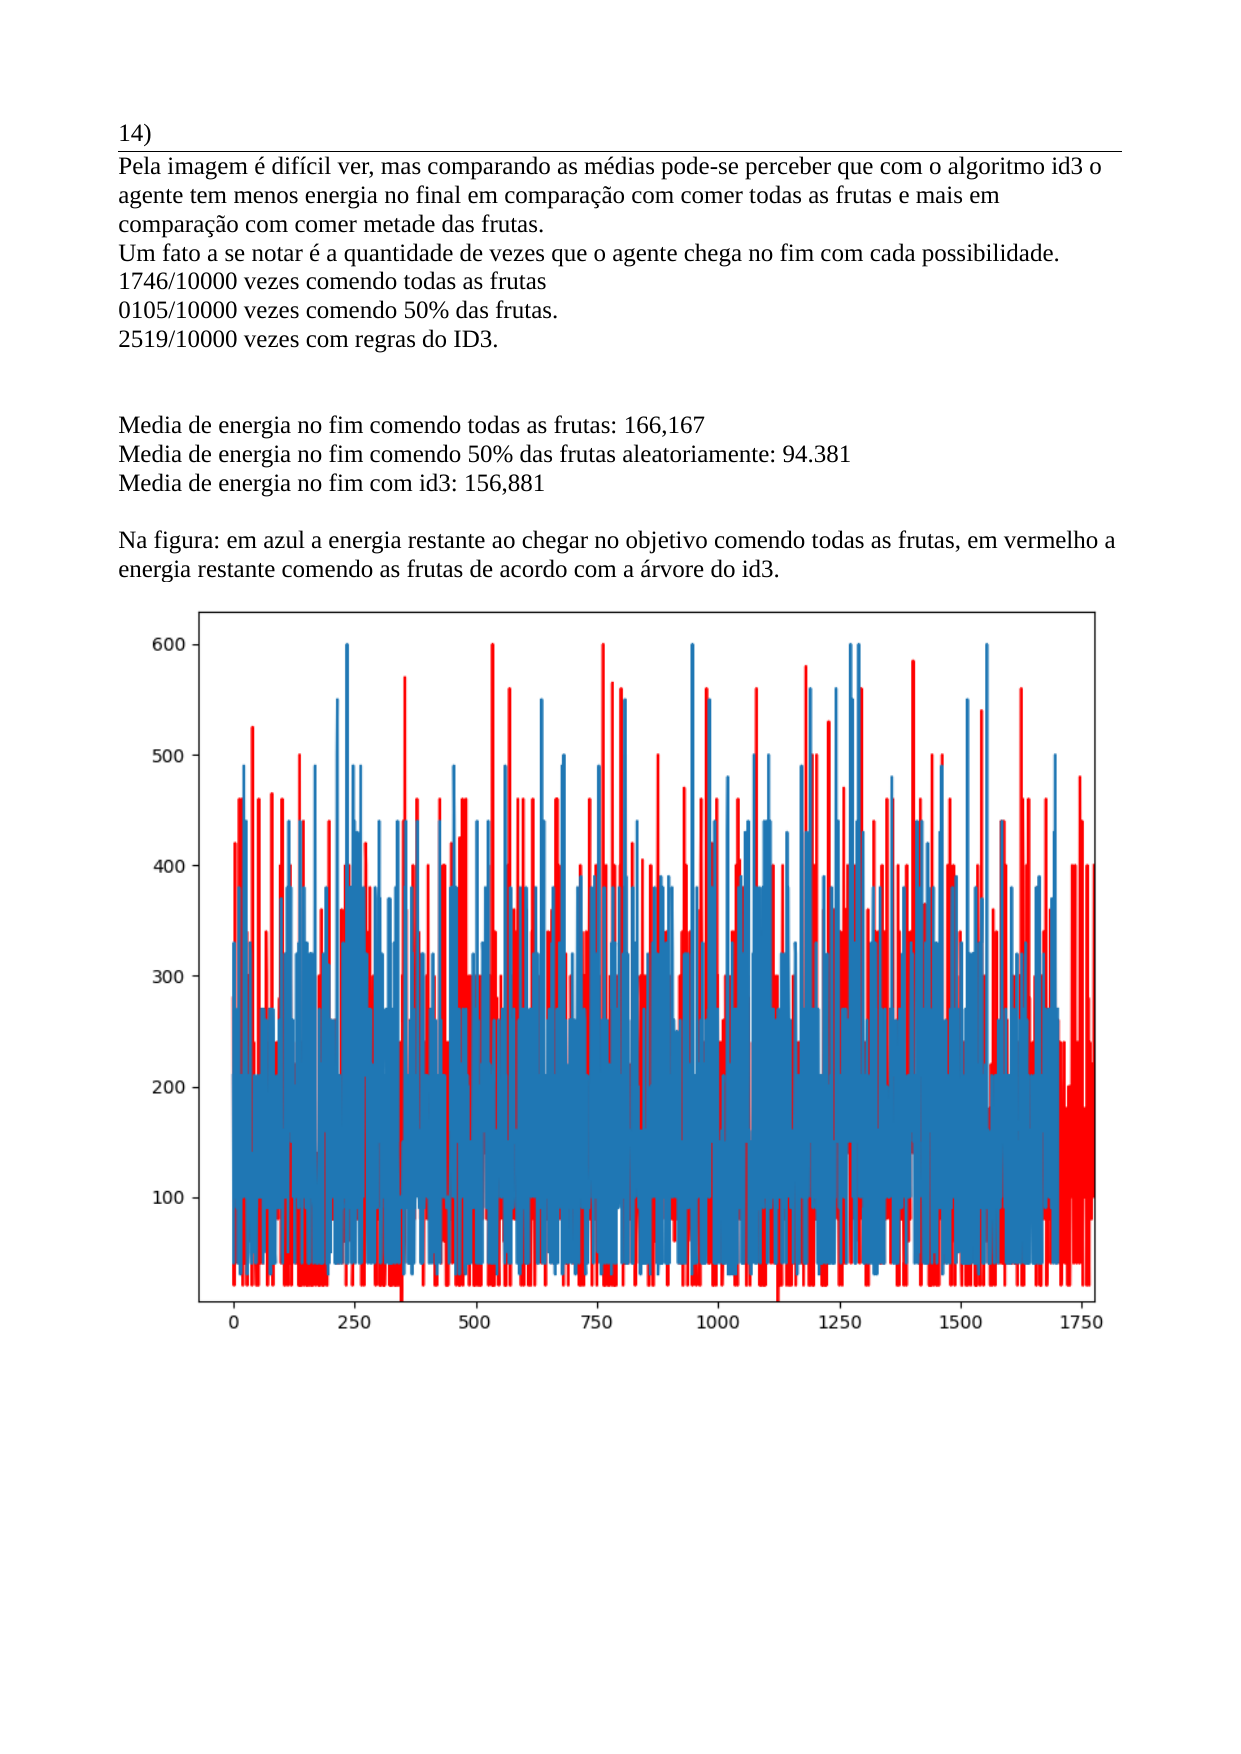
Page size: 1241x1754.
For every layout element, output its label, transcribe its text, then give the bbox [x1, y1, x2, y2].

text 1746/10000 vezes comendo todas as frutas [118, 266, 1122, 295]
text 14) [118, 118, 1122, 151]
text Media de energia no fim comendo todas as frutas: 166,167 [118, 410, 1122, 439]
picture [118, 582, 1123, 1365]
text 0105/10000 vezes comendo 50% das frutas. [118, 295, 1122, 324]
text Um fato a se notar é a quantidade de vezes que o agente chega no fim com cada possibilidade. [118, 238, 1122, 266]
text Media de energia no fim comendo 50% das frutas aleatoriamente: 94.381 [118, 439, 1122, 468]
text Media de energia no fim com id3: 156,881 [118, 468, 1122, 496]
text Na figura: em azul a energia restante ao chegar no objetivo comendo todas as frutas, em vermelho a energia restante comendo as frutas de acordo com a árvore do id3. [118, 525, 1122, 582]
text 2519/10000 vezes com regras do ID3. [118, 324, 1122, 353]
text Pela imagem é difícil ver, mas comparando as médias pode-se perceber que com o algoritmo id3 o agente tem menos energia no final em comparação com comer todas as frutas e mais em comparação com comer metade das frutas. [118, 152, 1122, 238]
